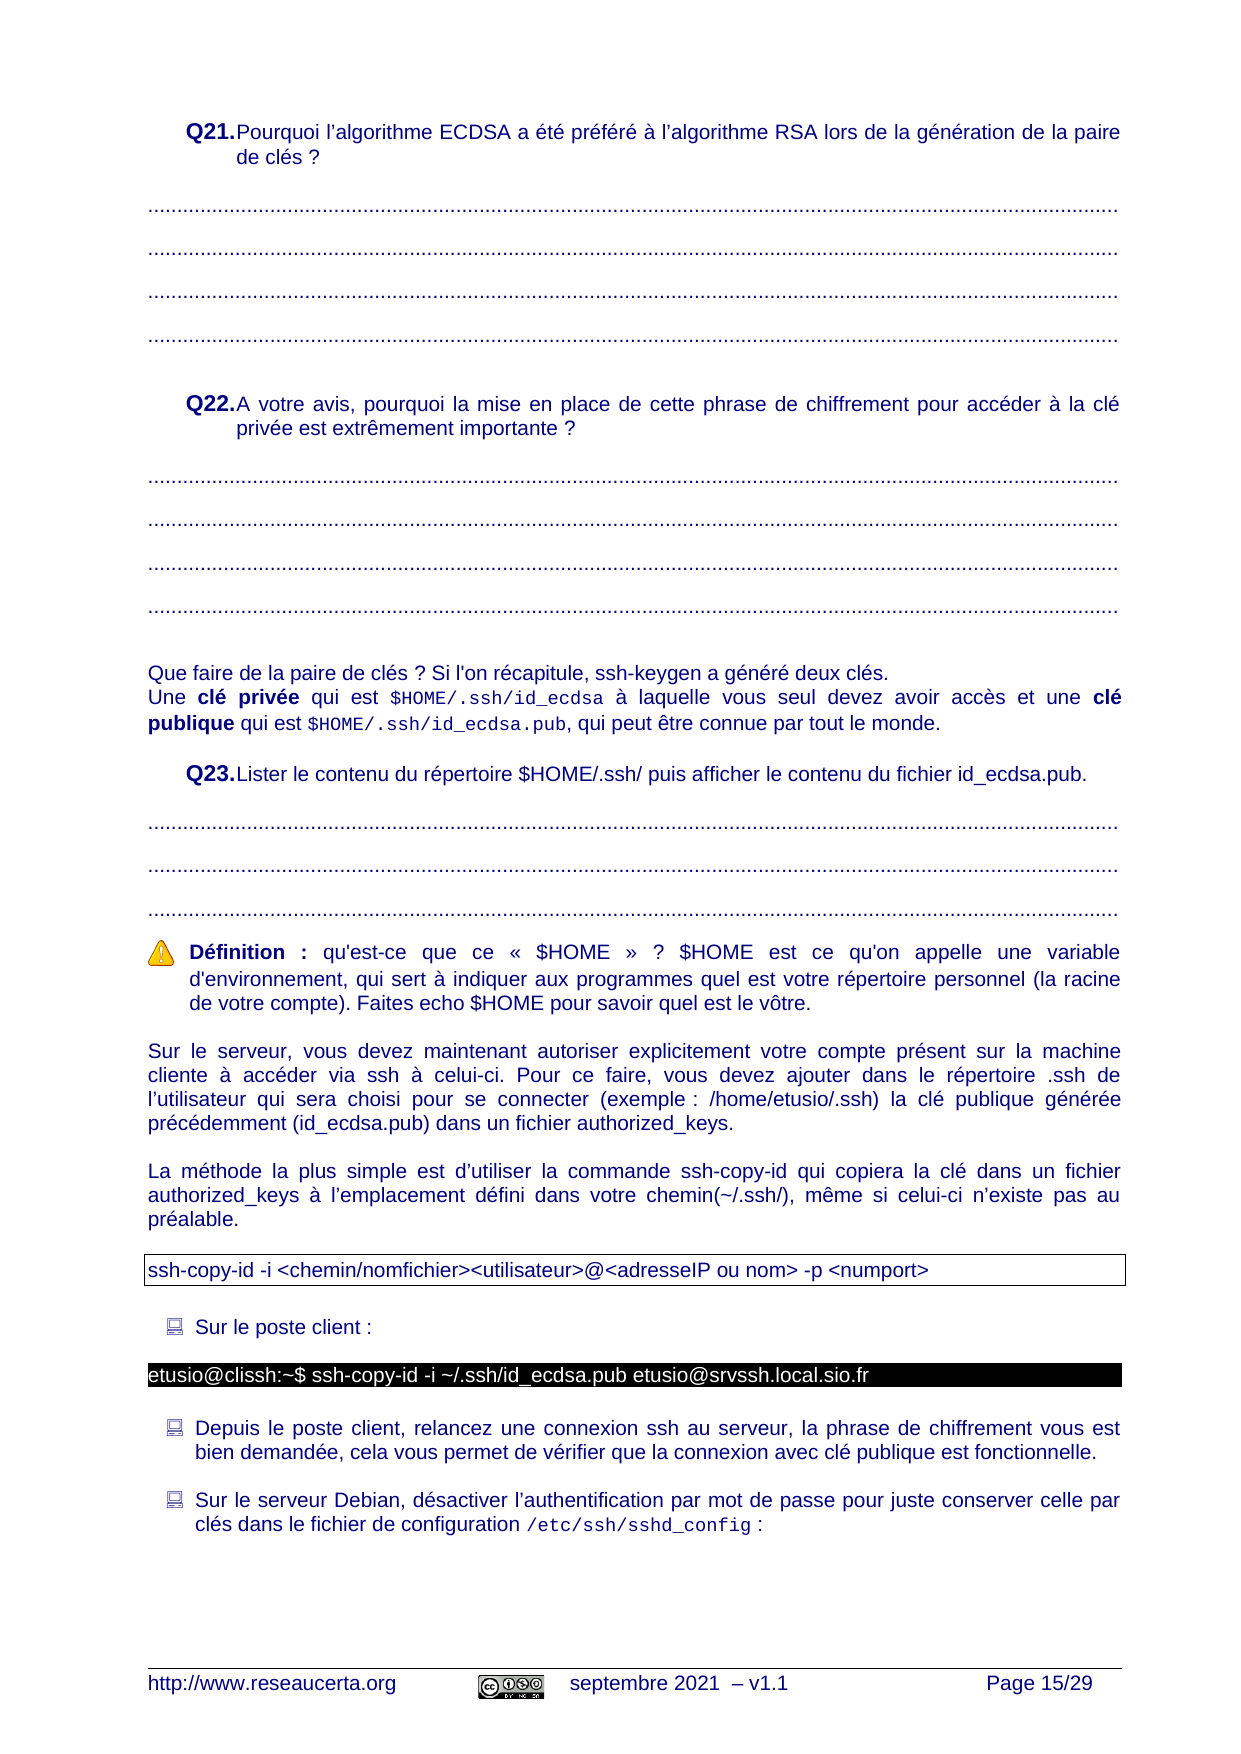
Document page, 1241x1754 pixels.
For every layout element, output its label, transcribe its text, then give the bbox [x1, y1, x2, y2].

text ssh-copy-id -i <chemin/nomfichier><utilisateur>@<adresseIP ou nom> -p <numport> [145, 1255, 1125, 1285]
text Que faire de la paire de clés ? Si l'on récapitule, ssh-keygen a généré deux clés. [148, 661, 1122, 685]
text La méthode la plus simple est d’utiliser la commande ssh-copy-id qui copiera la clé dans un fichier authorized_keys à l’emplacement défini dans votre chemin(~/.ssh/), même si celui-ci n’existe pas au préalable. [148, 1158, 1122, 1230]
picture [148, 940, 174, 966]
list A votre avis, pourquoi la mise en place de cette phrase de chiffrement pour accéder à la clé privée est extrêmement importante ? [186, 390, 1122, 440]
list Définition : qu'est-ce que ce « $HOME » ? $HOME est ce qu'on appelle une variable d'environnement, qui sert à indiquer aux programmes quel est votre répertoire personnel (la racine de votre compte). Faites echo $HOME pour savoir quel est le vôtre. [148, 940, 1122, 1015]
text Sur le serveur, vous devez maintenant autoriser explicitement votre compte présent sur la machine cliente à accéder via ssh à celui-ci. Pour ce faire, vous devez ajouter dans le répertoire .ssh de l’utilisateur qui sera choisi pour se connecter (exemple : /home/etusio/.ssh) la clé publique générée précédemment (id_ecdsa.pub) dans un fichier authorized_keys. [148, 1039, 1122, 1134]
list Sur le serveur Debian, désactiver l’authentification par mot de passe pour juste conserver celle par clés dans le fichier de configuration /etc/ssh/sshd_config : [165, 1488, 1122, 1537]
text Une clé privée qui est $HOME/.ssh/id_ecdsa à laquelle vous seul devez avoir accès et une clé publique qui est $HOME/.ssh/id_ecdsa.pub, qui peut être connue par tout le monde. [148, 685, 1122, 736]
list Sur le poste client : [165, 1315, 1122, 1339]
list Pourquoi l’algorithme ECDSA a été préféré à l’algorithme RSA lors de la génération de la paire de clés ? [186, 118, 1122, 168]
list Lister le contenu du répertoire $HOME/.ssh/ puis afficher le contenu du fichier id_ecdsa.pub. [186, 759, 1122, 786]
text etusio@clissh:~$ ssh-copy-id -i ~/.ssh/id_ecdsa.pub etusio@srvssh.local.sio.fr [148, 1363, 1122, 1387]
list Depuis le poste client, relancez une connexion ssh au serveur, la phrase de chiffrement vous est bien demandée, cela vous permet de vérifier que la connexion avec clé publique est fonctionnelle. [165, 1416, 1122, 1464]
picture [478, 1675, 545, 1699]
